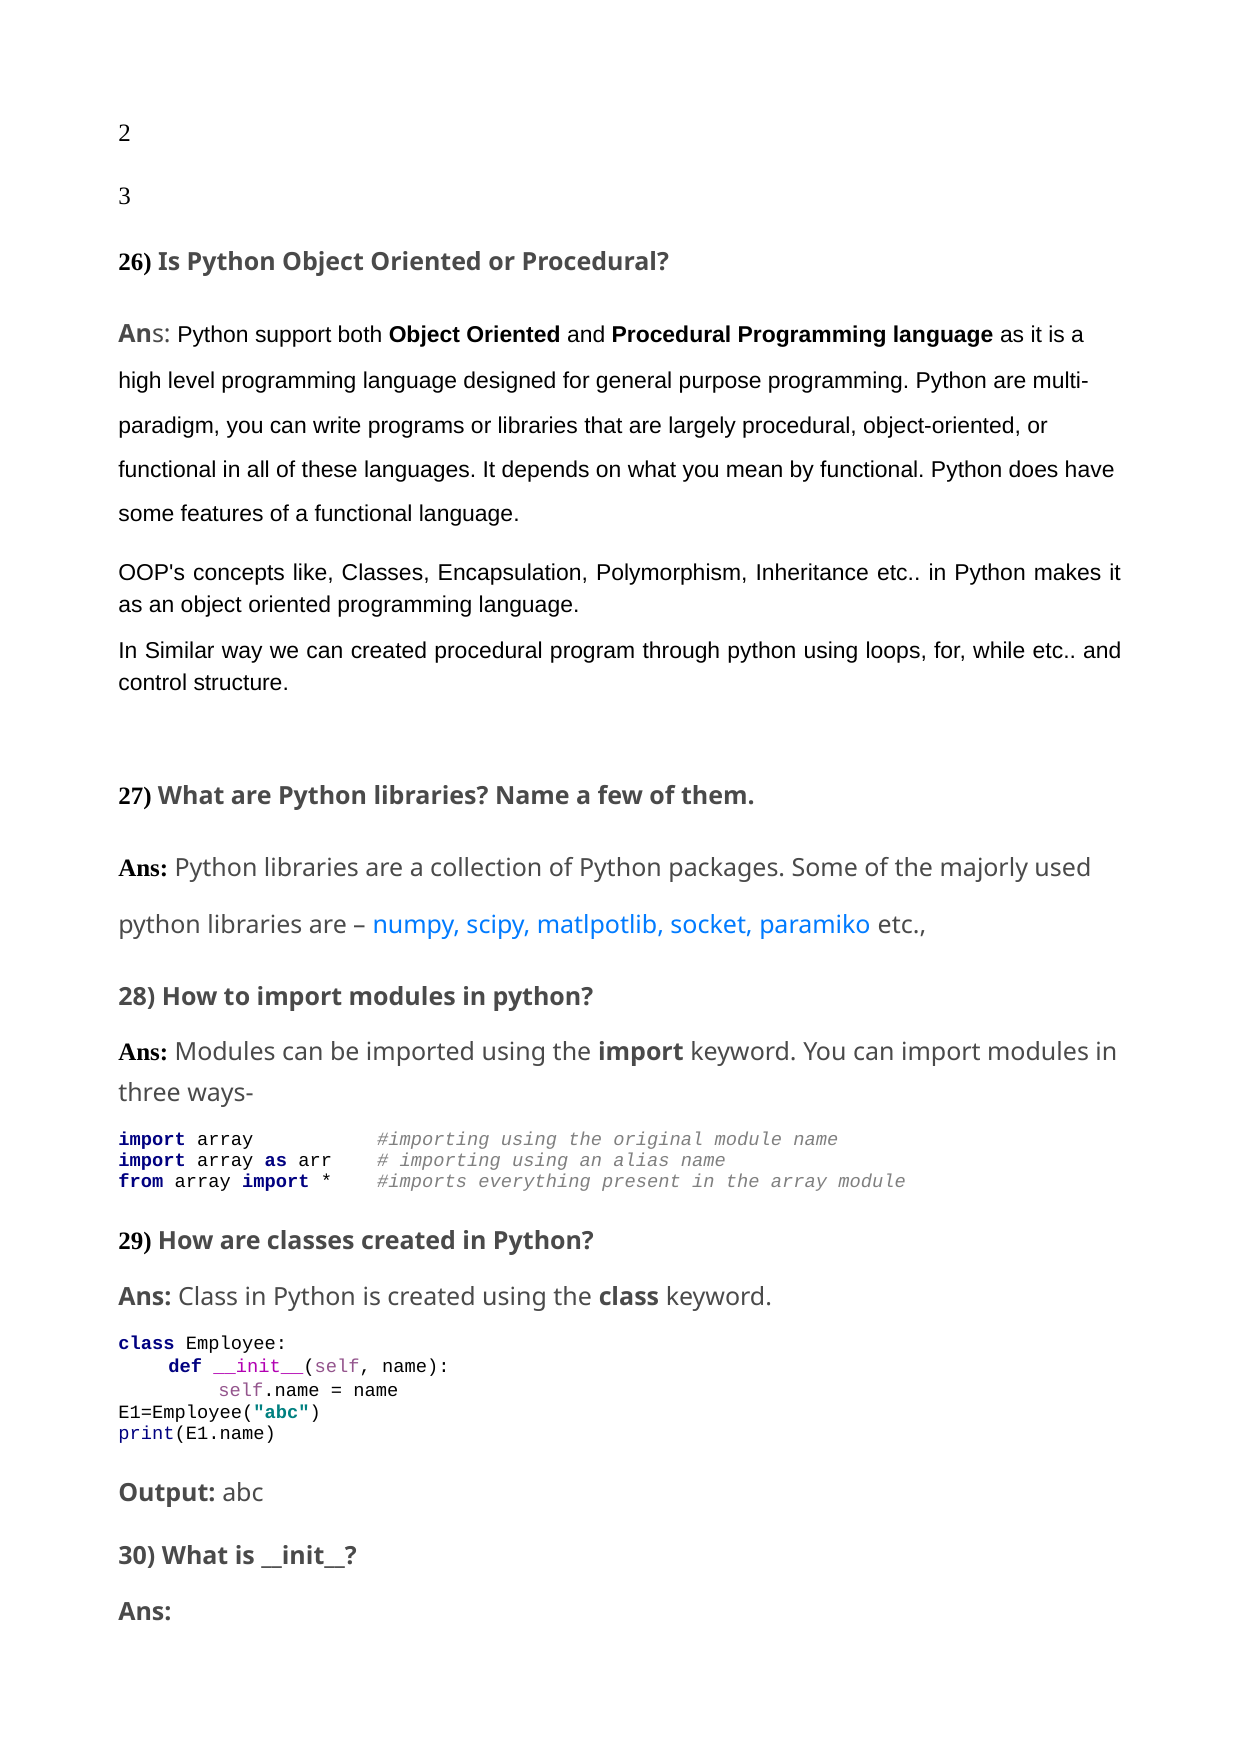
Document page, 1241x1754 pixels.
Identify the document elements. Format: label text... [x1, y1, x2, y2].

text Ans: [118, 1593, 1122, 1627]
text 3 [118, 181, 1122, 210]
text OOP's concepts like, Classes, Encapsulation, Polymorphism, Inheritance etc.. in Python makes it as an object oriented programming language. [118, 559, 1122, 617]
text 30) What is __init__? [118, 1538, 1122, 1572]
text In Similar way we can created procedural program through python using loops, for, while etc.. and control structure. [118, 637, 1122, 695]
text Ans: Python support both Object Oriented and Procedural Programming language as it is a high level programming language designed for general purpose programming. Python are multi-paradigm, you can write programs or libraries that are largely procedural, object-oriented, or functional in all of these languages. It depends on what you mean by functional. Python does have some features of a functional language. [118, 316, 1122, 527]
text 2 [118, 118, 1122, 147]
text import array as arr # importing using an alias name [118, 1151, 1122, 1172]
text class Employee: [118, 1334, 1122, 1355]
text Output: abc [118, 1474, 1122, 1508]
text 27) What are Python libraries? Name a few of them. [118, 777, 1122, 811]
text Ans: Python libraries are a collection of Python packages. Some of the majorly used python libraries are – numpy, scipy, matlpotlib, socket, paramiko etc., [118, 849, 1122, 940]
text from array import * #imports everything present in the array module [118, 1172, 1122, 1193]
text 29) How are classes created in Python? [118, 1223, 1122, 1257]
text import array #importing using the original module name [118, 1130, 1122, 1151]
text def __init__(self, name): [118, 1355, 1122, 1379]
text Ans: Modules can be imported using the import keyword. You can import modules in three ways- [118, 1033, 1122, 1108]
text 26) Is Python Object Oriented or Procedural? [118, 244, 1122, 278]
text Ans: Class in Python is created using the class keyword. [118, 1278, 1122, 1312]
text print(E1.name) [118, 1424, 1122, 1445]
text 28) How to import modules in python? [118, 978, 1122, 1012]
text E1=Employee("abc") [118, 1402, 1122, 1424]
text self.name = name [118, 1379, 1122, 1402]
